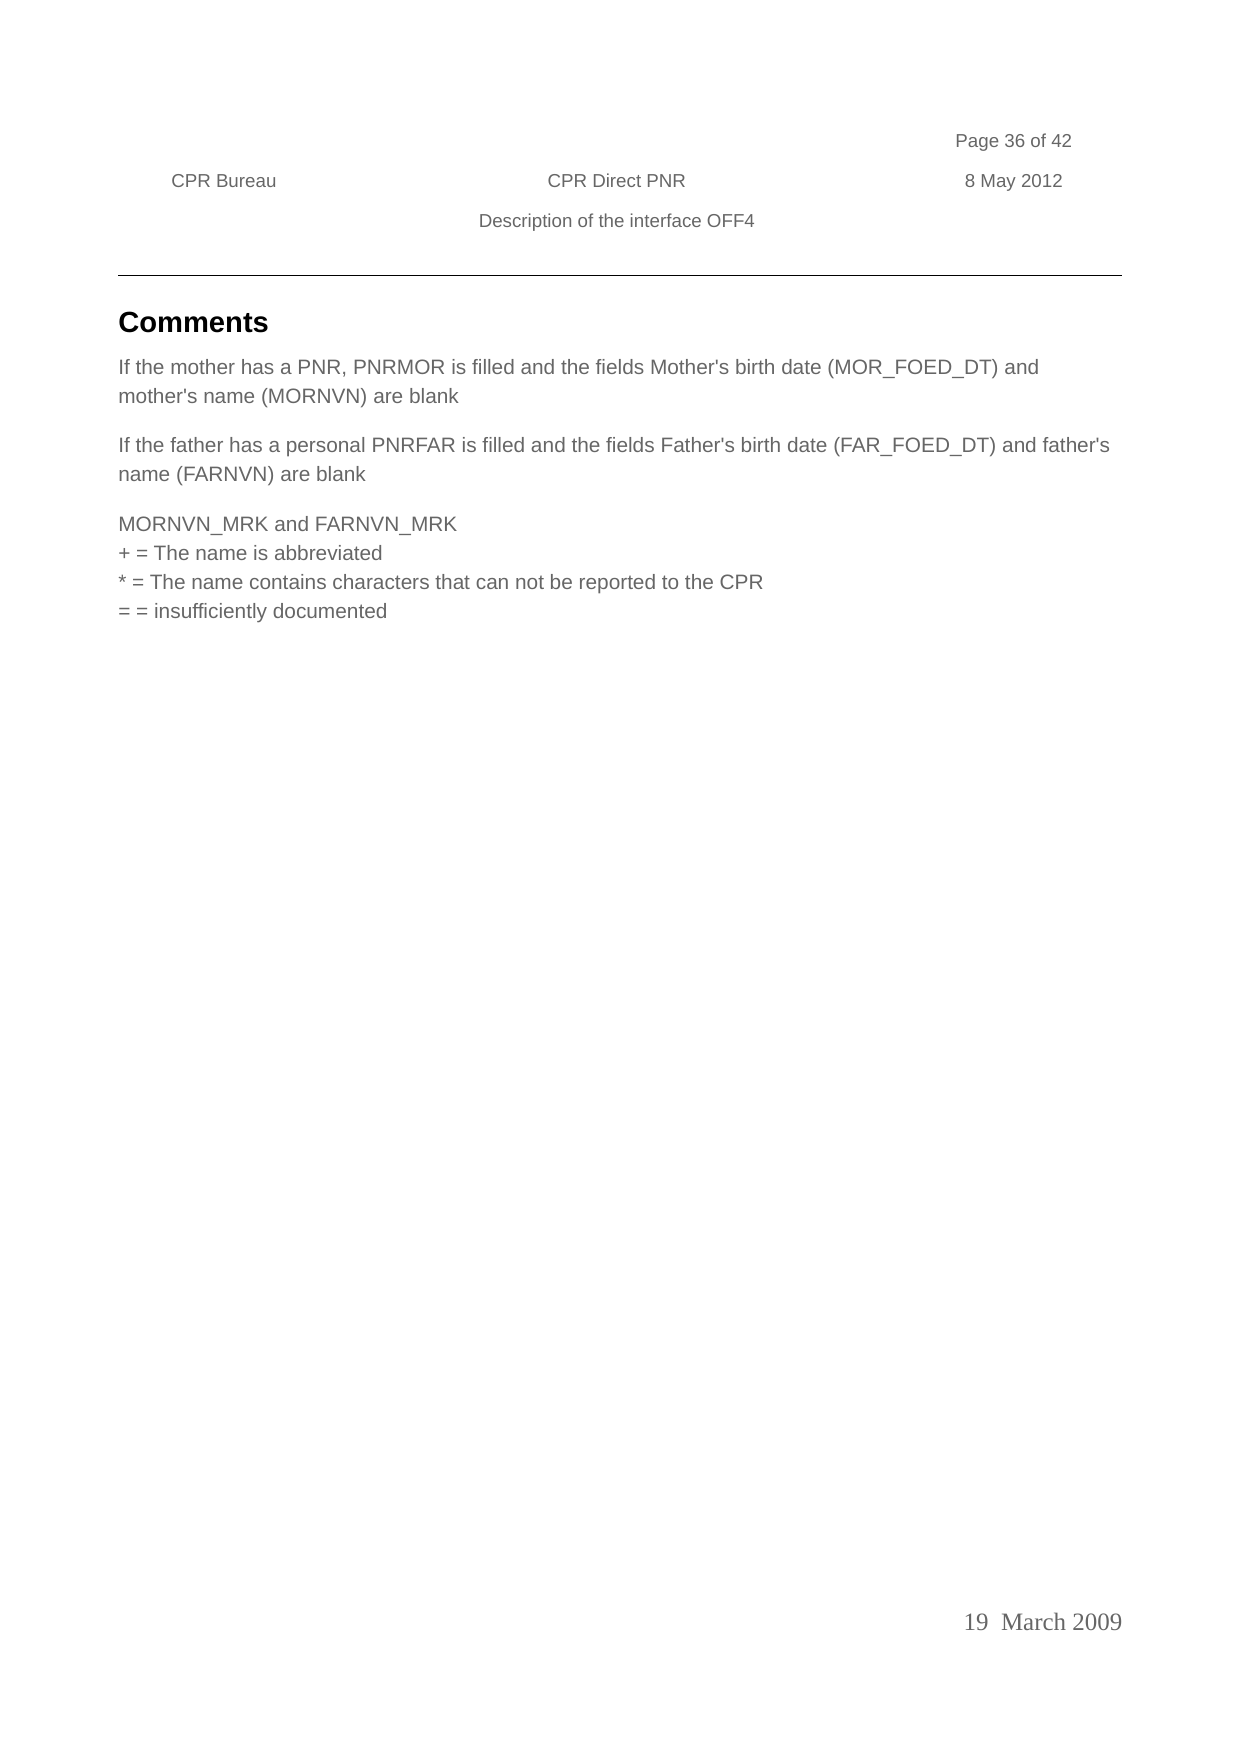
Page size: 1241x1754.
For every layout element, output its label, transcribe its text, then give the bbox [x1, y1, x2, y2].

text If the father has a personal PNRFAR is filled and the fields Father's birth date (FAR_FOED_DT) and father's name (FARNVN) are blank [118, 429, 1122, 487]
text MORNVN_MRK and FARNVN_MRK + = The name is abbreviated * = The name contains characters that can not be reported to the CPR = = insufficiently documented [118, 508, 1122, 624]
text If the mother has a PNR, PNRMOR is filled and the fields Mother's birth date (MOR_FOED_DT) and mother's name (MORNVN) are blank [118, 351, 1122, 409]
subtitle Comments [118, 305, 1122, 338]
